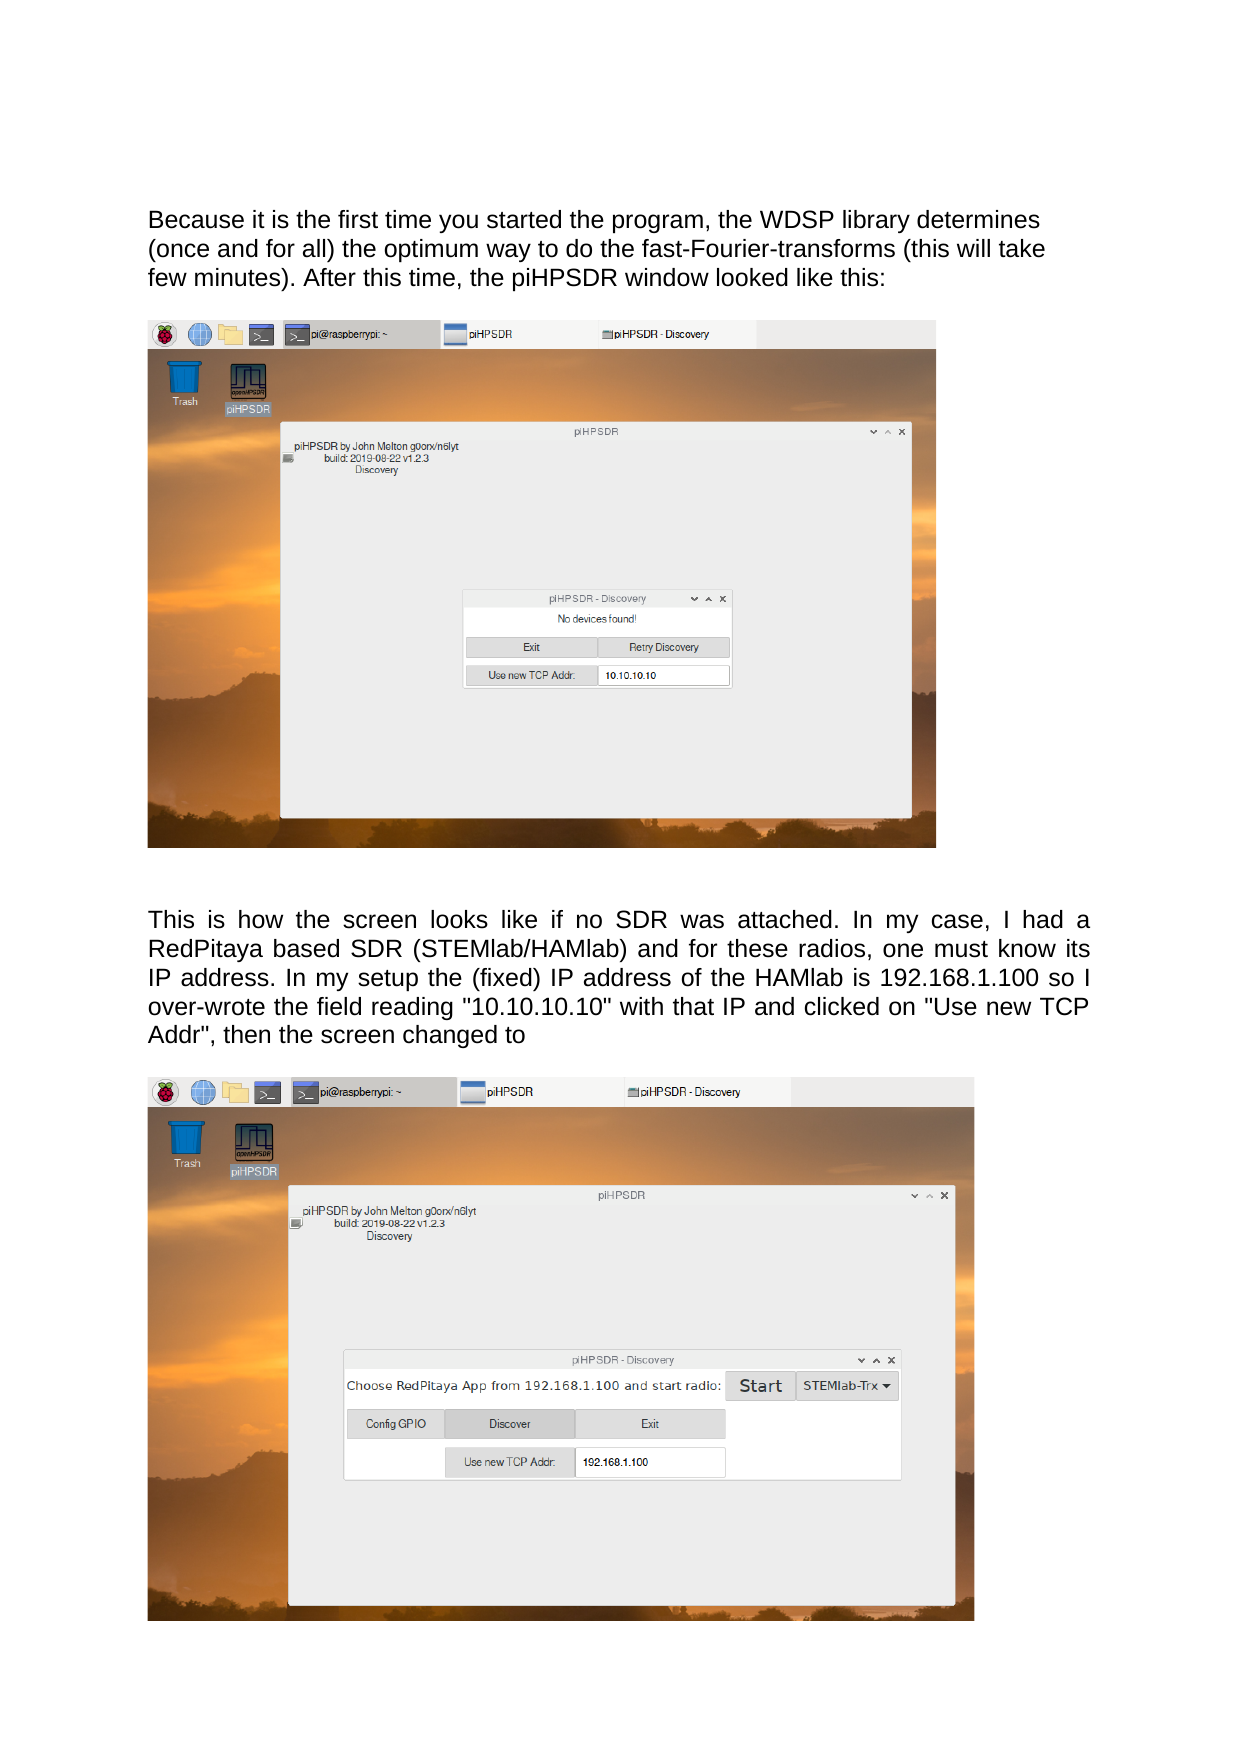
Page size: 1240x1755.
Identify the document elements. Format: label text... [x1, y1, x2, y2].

text Because it is the first time you started the program, the WDSP library determines (once and for all) the optimum way to do the fast-Fourier-transforms (this will take few minutes). After this time, the piHPSDR window looked like this: [148, 205, 1092, 291]
picture [147, 1077, 975, 1621]
picture [147, 320, 937, 848]
text This is how the screen looks like if no SDR was attached. In my case, I had a RedPitaya based SDR (STEMlab/HAMlab) and for these radios, one must know its IP address. In my setup the (fixed) IP address of the HAMlab is 192.168.1.100 so I over-wrote the field reading "10.10.10.10" with that IP and clicked on "Use new TCP Addr", then the screen changed to [148, 905, 1092, 1049]
